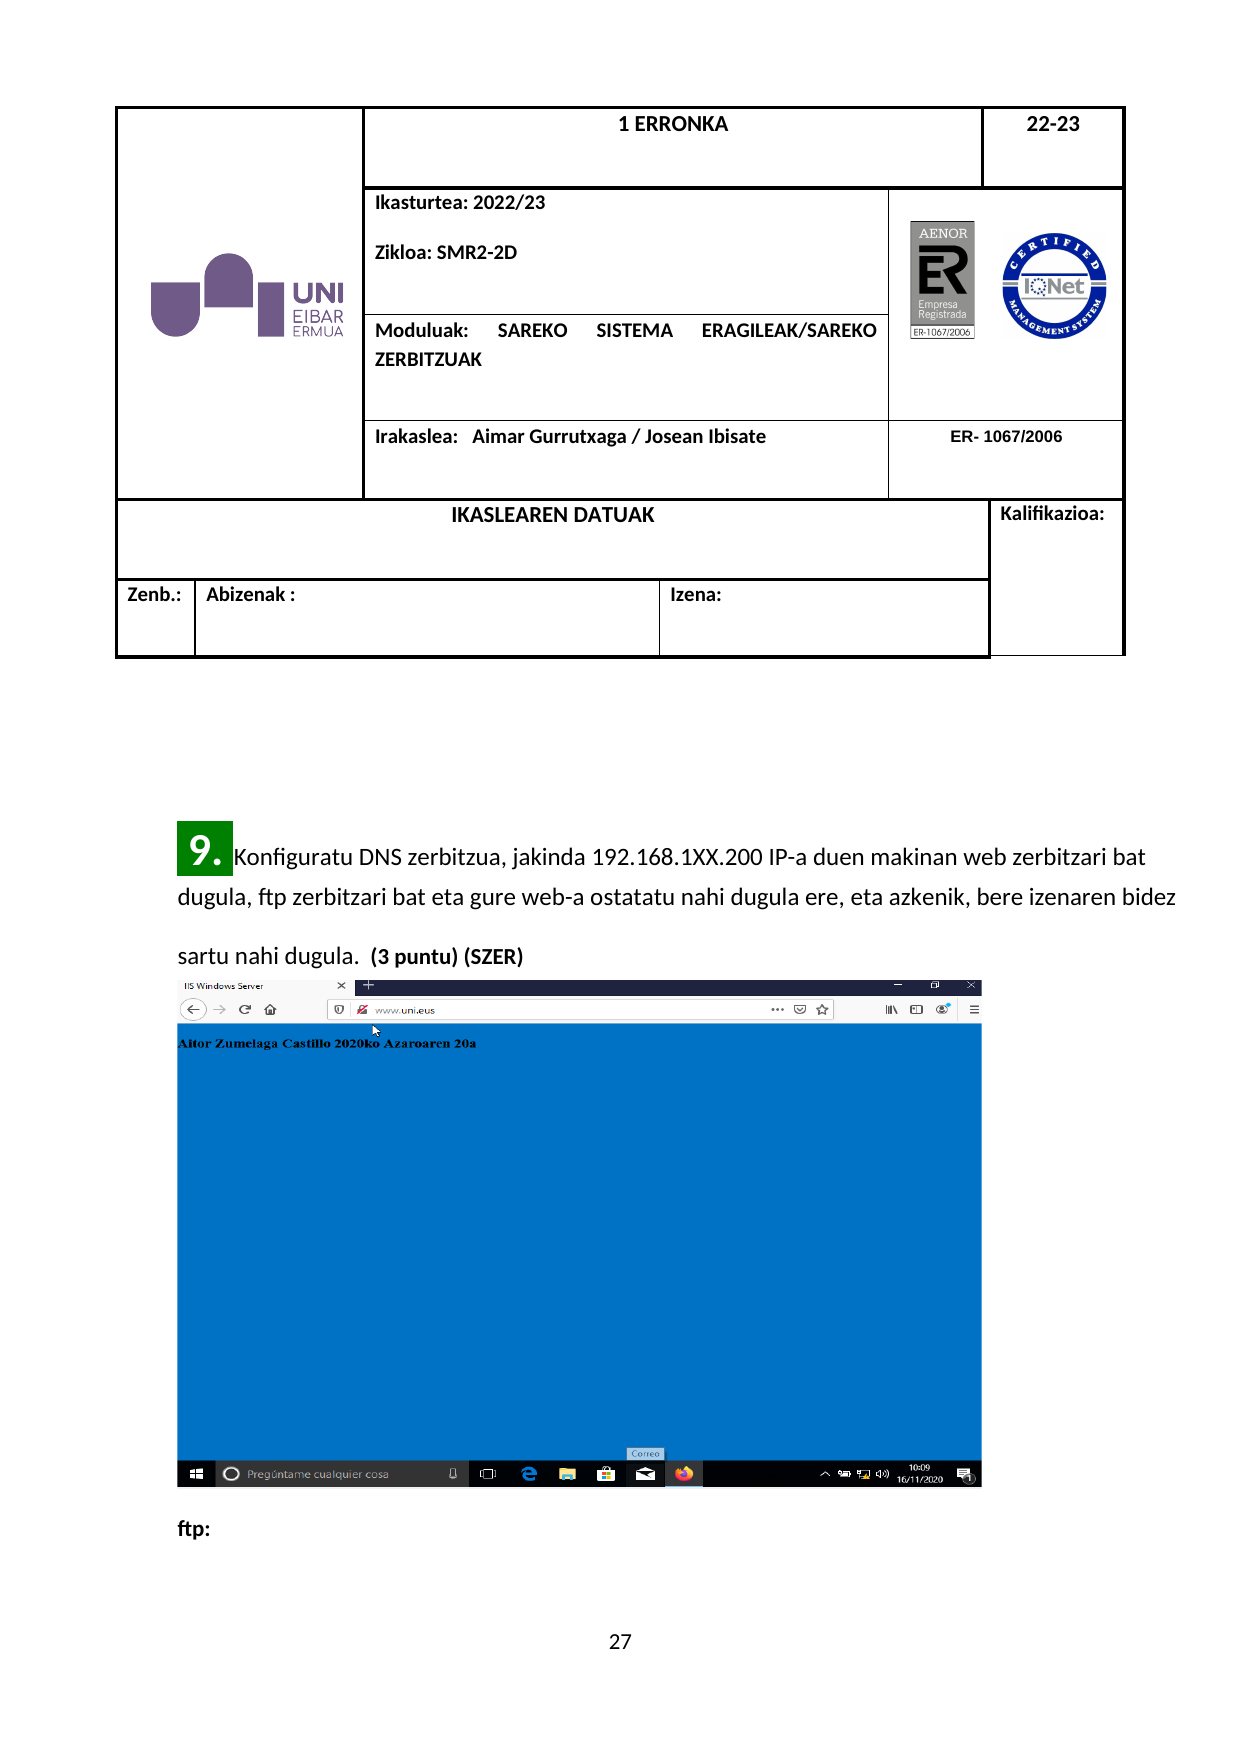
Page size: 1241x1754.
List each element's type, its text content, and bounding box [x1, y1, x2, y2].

picture [1002, 233, 1107, 339]
picture [177, 980, 982, 1489]
text ftp: [177, 1514, 1179, 1542]
picture [910, 221, 975, 339]
text 9. Konfiguratu DNS zerbitzua, jakinda 192.168.1XX.200 IP-a duen makinan web zerbitzari bat dugula, ftp zerbitzari bat eta gure web-a ostatatu nahi dugula ere, eta azkenik, bere izenaren bidez sartu nahi dugula. (3 puntu) (SZER) [177, 821, 1179, 1489]
picture [127, 246, 364, 346]
